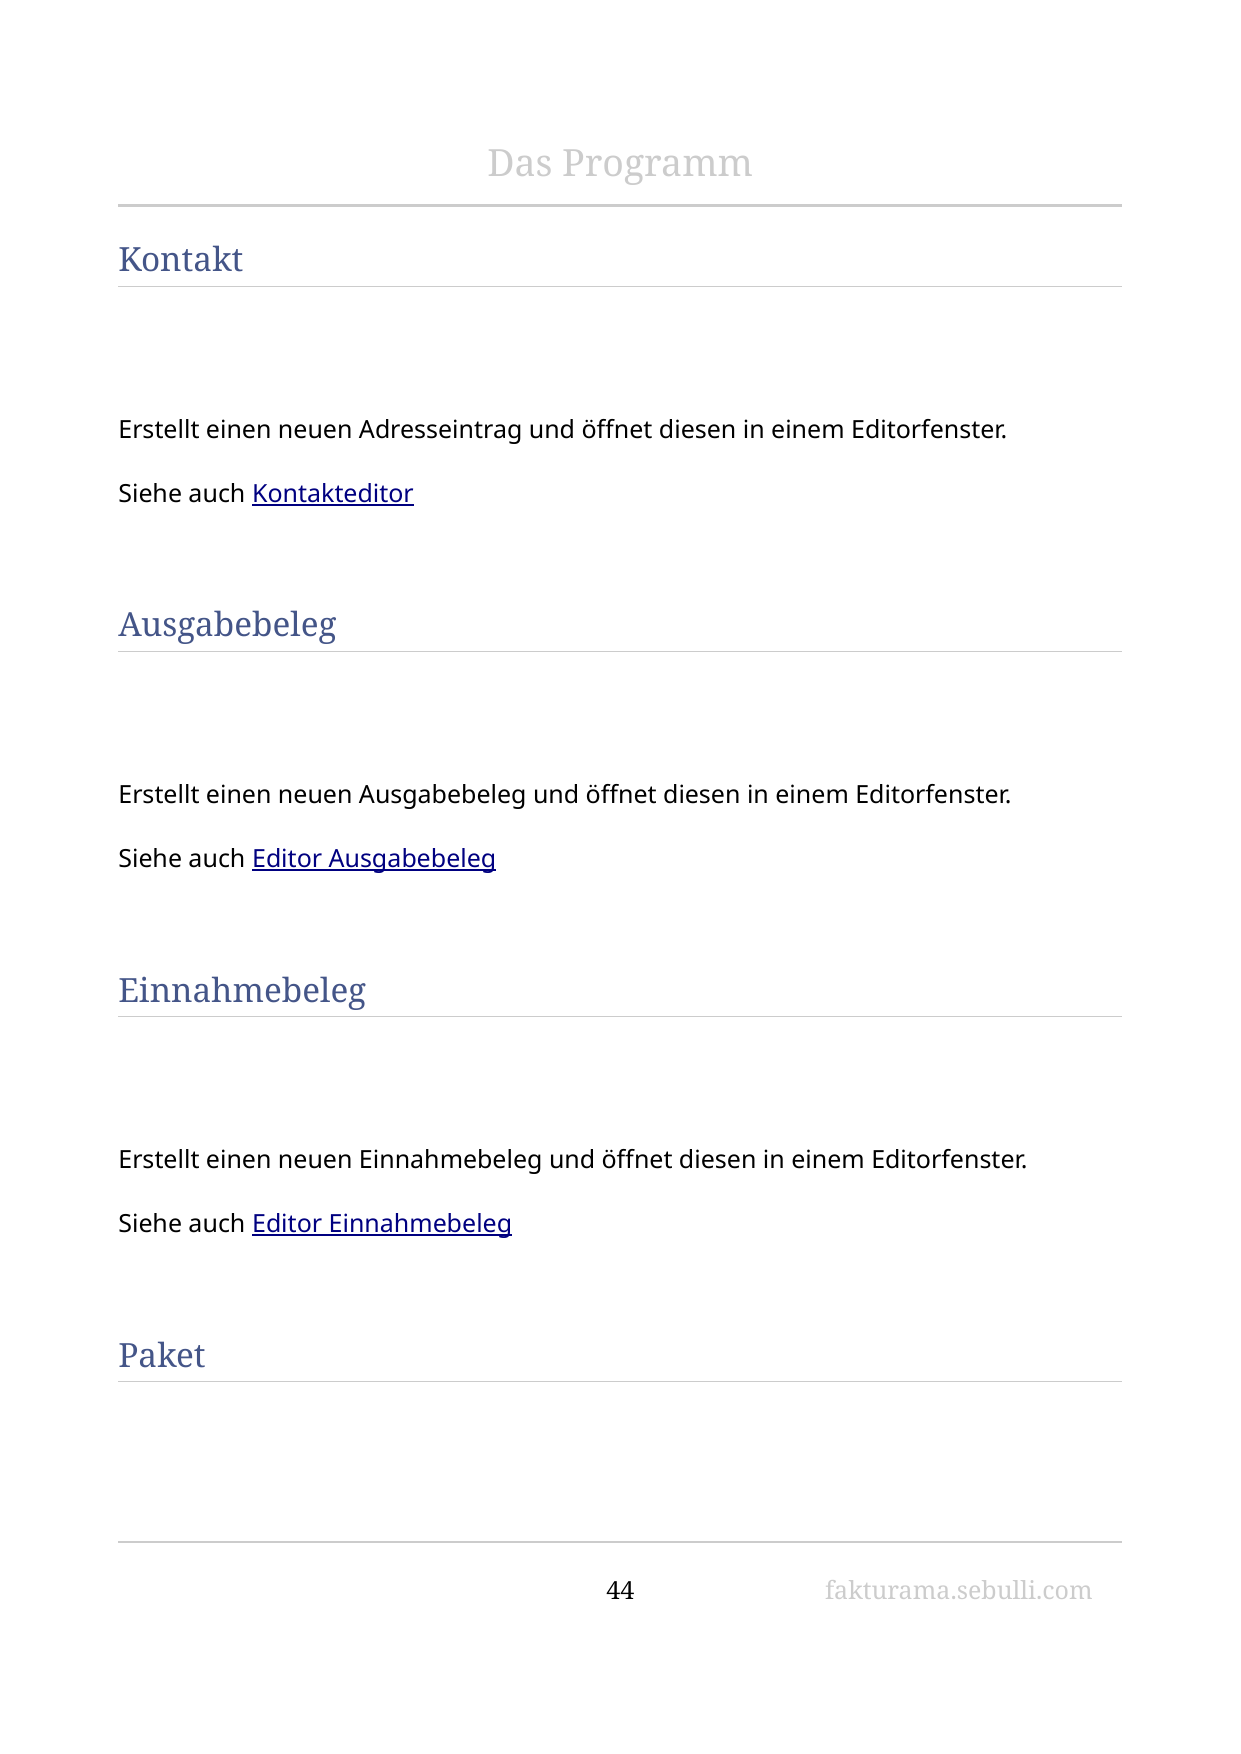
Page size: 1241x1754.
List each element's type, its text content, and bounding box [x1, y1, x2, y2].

text Erstellt einen neuen Adresseintrag und öffnet diesen in einem Editorfenster. [118, 412, 1122, 446]
subtitle Paket [118, 1331, 1122, 1381]
text Siehe auch Kontakteditor [118, 475, 1122, 509]
text Siehe auch Editor Einnahmebeleg [118, 1205, 1122, 1239]
subtitle Kontakt [118, 236, 1122, 286]
subtitle Einnahmebeleg [118, 966, 1122, 1016]
text Erstellt einen neuen Einnahmebeleg und öffnet diesen in einem Editorfenster. [118, 1142, 1122, 1176]
subtitle Ausgabebeleg [118, 601, 1122, 651]
text Erstellt einen neuen Ausgabebeleg und öffnet diesen in einem Editorfenster. [118, 777, 1122, 811]
text Siehe auch Editor Ausgabebeleg [118, 840, 1122, 874]
